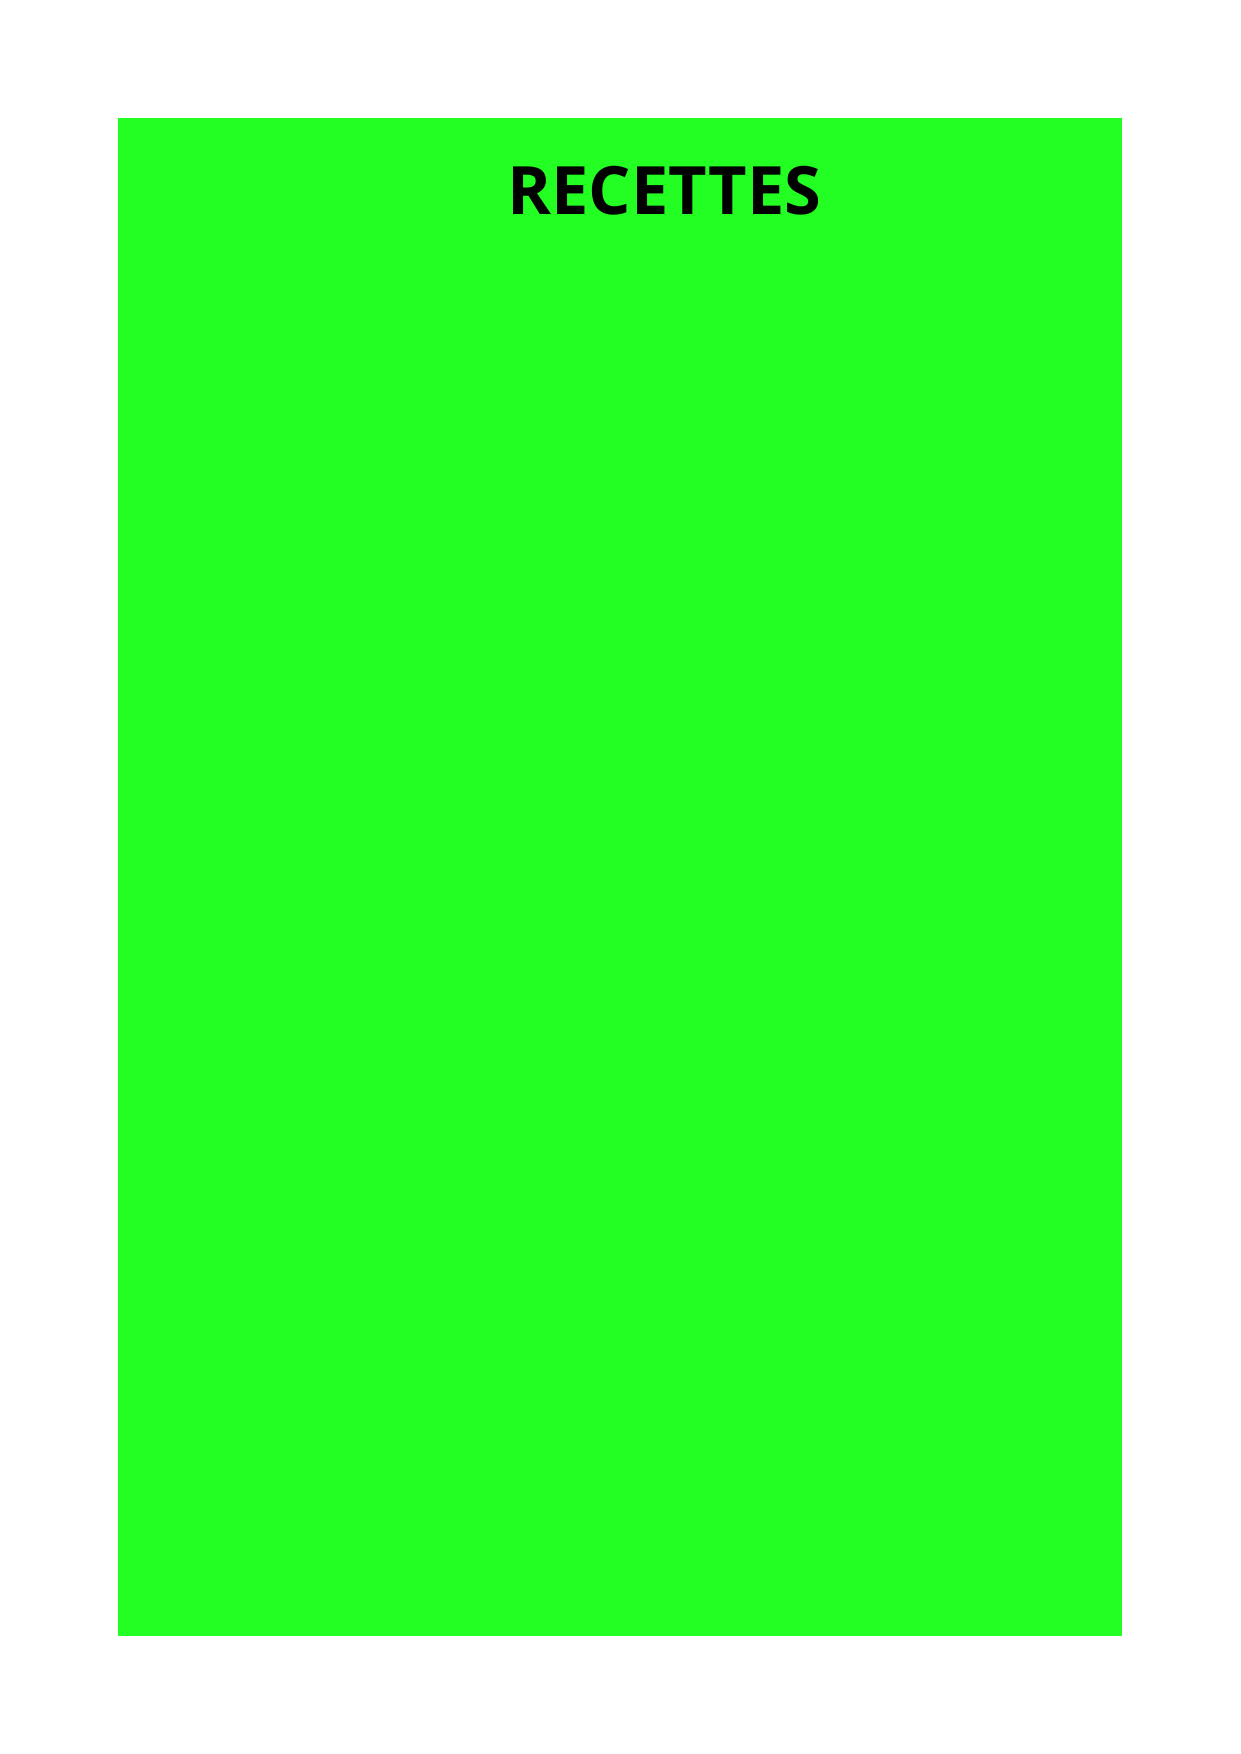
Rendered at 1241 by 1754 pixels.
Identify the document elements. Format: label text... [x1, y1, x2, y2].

subtitle Recettes [118, 143, 1122, 234]
